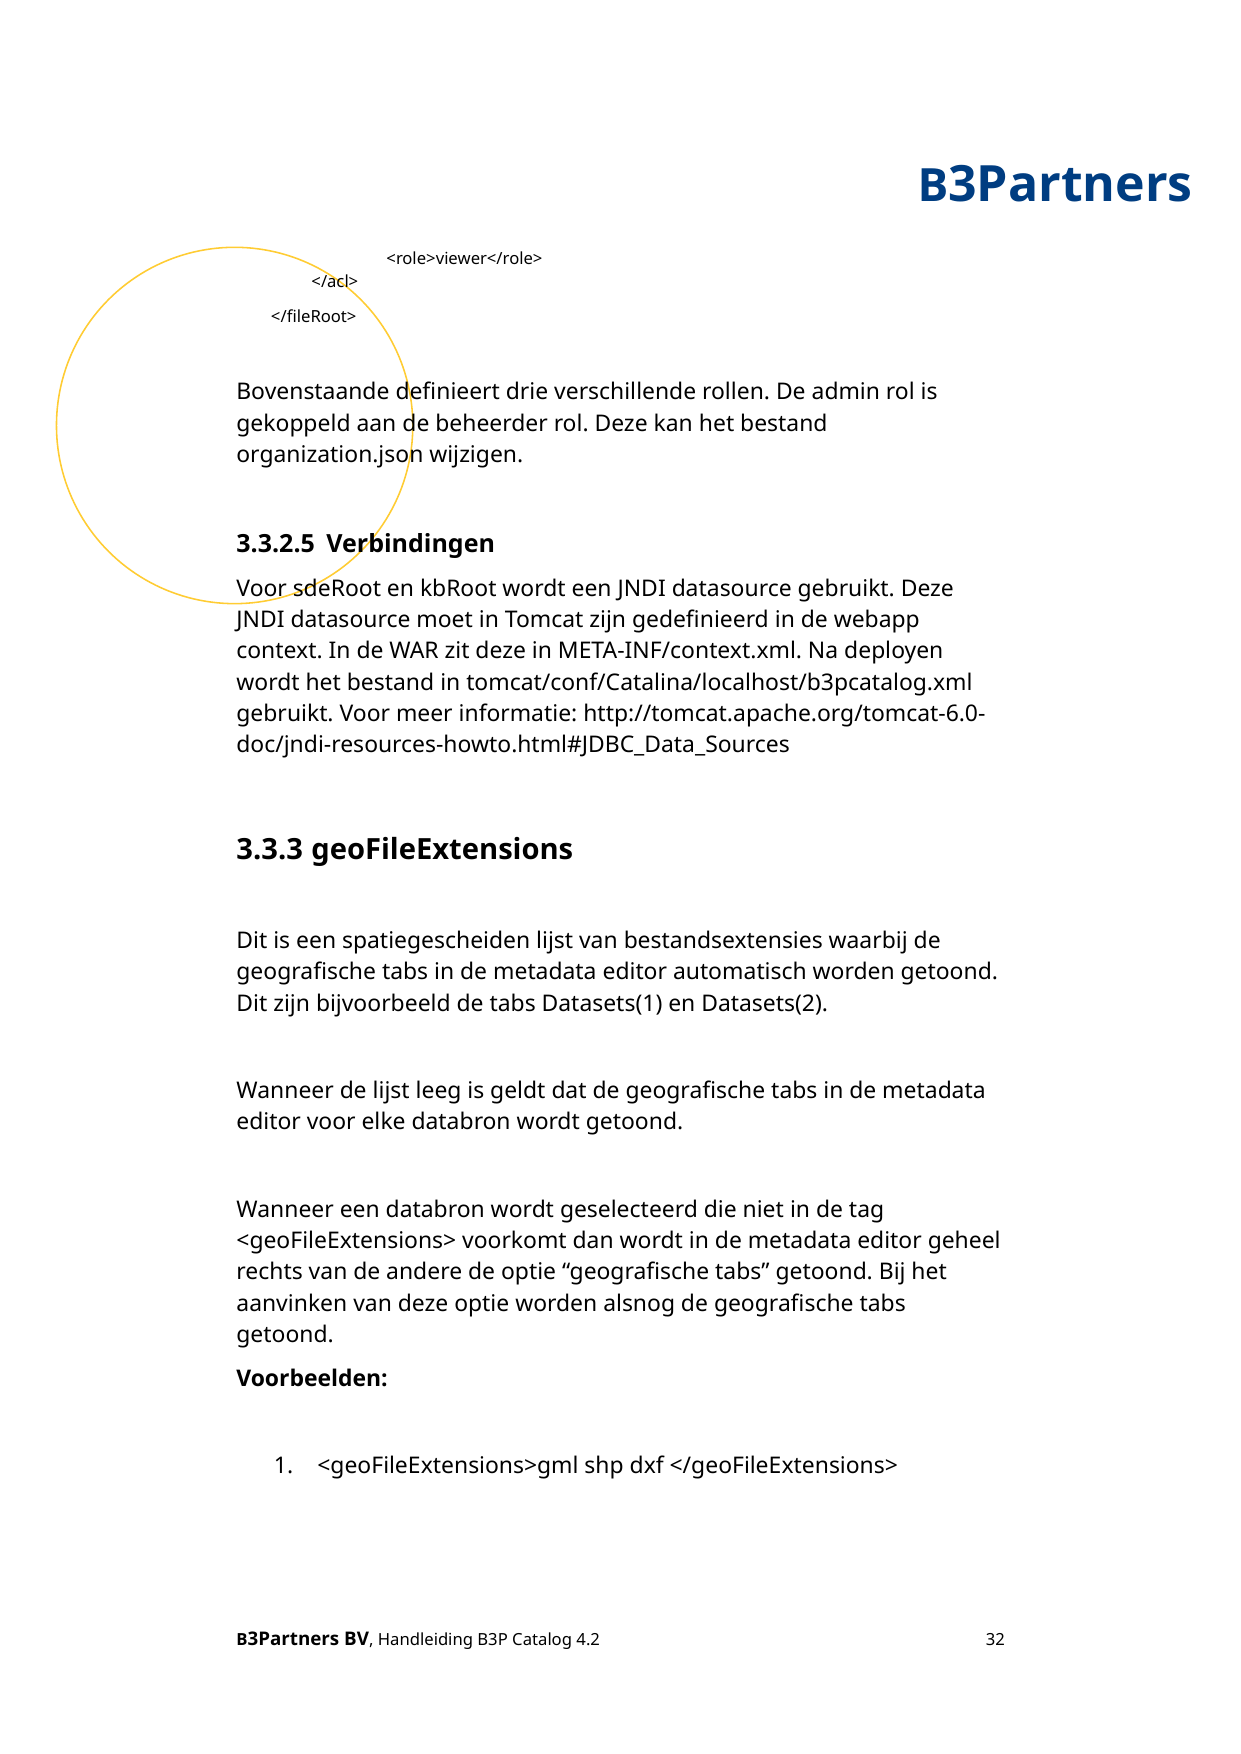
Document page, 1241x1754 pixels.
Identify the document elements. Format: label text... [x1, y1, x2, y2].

text Wanneer de lijst leeg is geldt dat de geografische tabs in de metadata editor voor elke databron wordt getoond. [236, 1074, 1004, 1137]
text Bovenstaande definieert drie verschillende rollen. De admin rol is gekoppeld aan de beheerder rol. Deze kan het bestand organization.json wijzigen. [407, 375, 1004, 469]
subtitle geoFileExtensions [236, 828, 1004, 868]
text Voorbeelden: [236, 1362, 1004, 1393]
text </fileRoot> [368, 305, 1004, 328]
subtitle Verbindingen [355, 525, 1004, 559]
list <geoFileExtensions>gml shp dxf </geoFileExtensions> [274, 1449, 1004, 1480]
text Wanneer een databron wordt geselecteerd die niet in de tag <geoFileExtensions> voorkomt dan wordt in de metadata editor geheel rechts van de andere de optie “geografische tabs” getoond. Bij het aanvinken van deze optie worden alsnog de geografische tabs getoond. [236, 1193, 1004, 1349]
text Dit is een spatiegescheiden lijst van bestandsextensies waarbij de geografische tabs in de metadata editor automatisch worden getoond. Dit zijn bijvoorbeeld de tabs Datasets(1) en Datasets(2). [236, 924, 1004, 1018]
text <role>viewer</role> </acl> [258, 247, 1004, 292]
text Voor sdeRoot en kbRoot wordt een JNDI datasource gebruikt. Deze JNDI datasource moet in Tomcat zijn gedefinieerd in de webapp context. In de WAR zit deze in META-INF/context.xml. Na deployen wordt het bestand in tomcat/conf/Catalina/localhost/b3pcatalog.xml gebruikt. Voor meer informatie: http://tomcat.apache.org/tomcat-6.0-doc/jndi-resources-howto.html#JDBC_Data_Sources [236, 572, 1004, 759]
